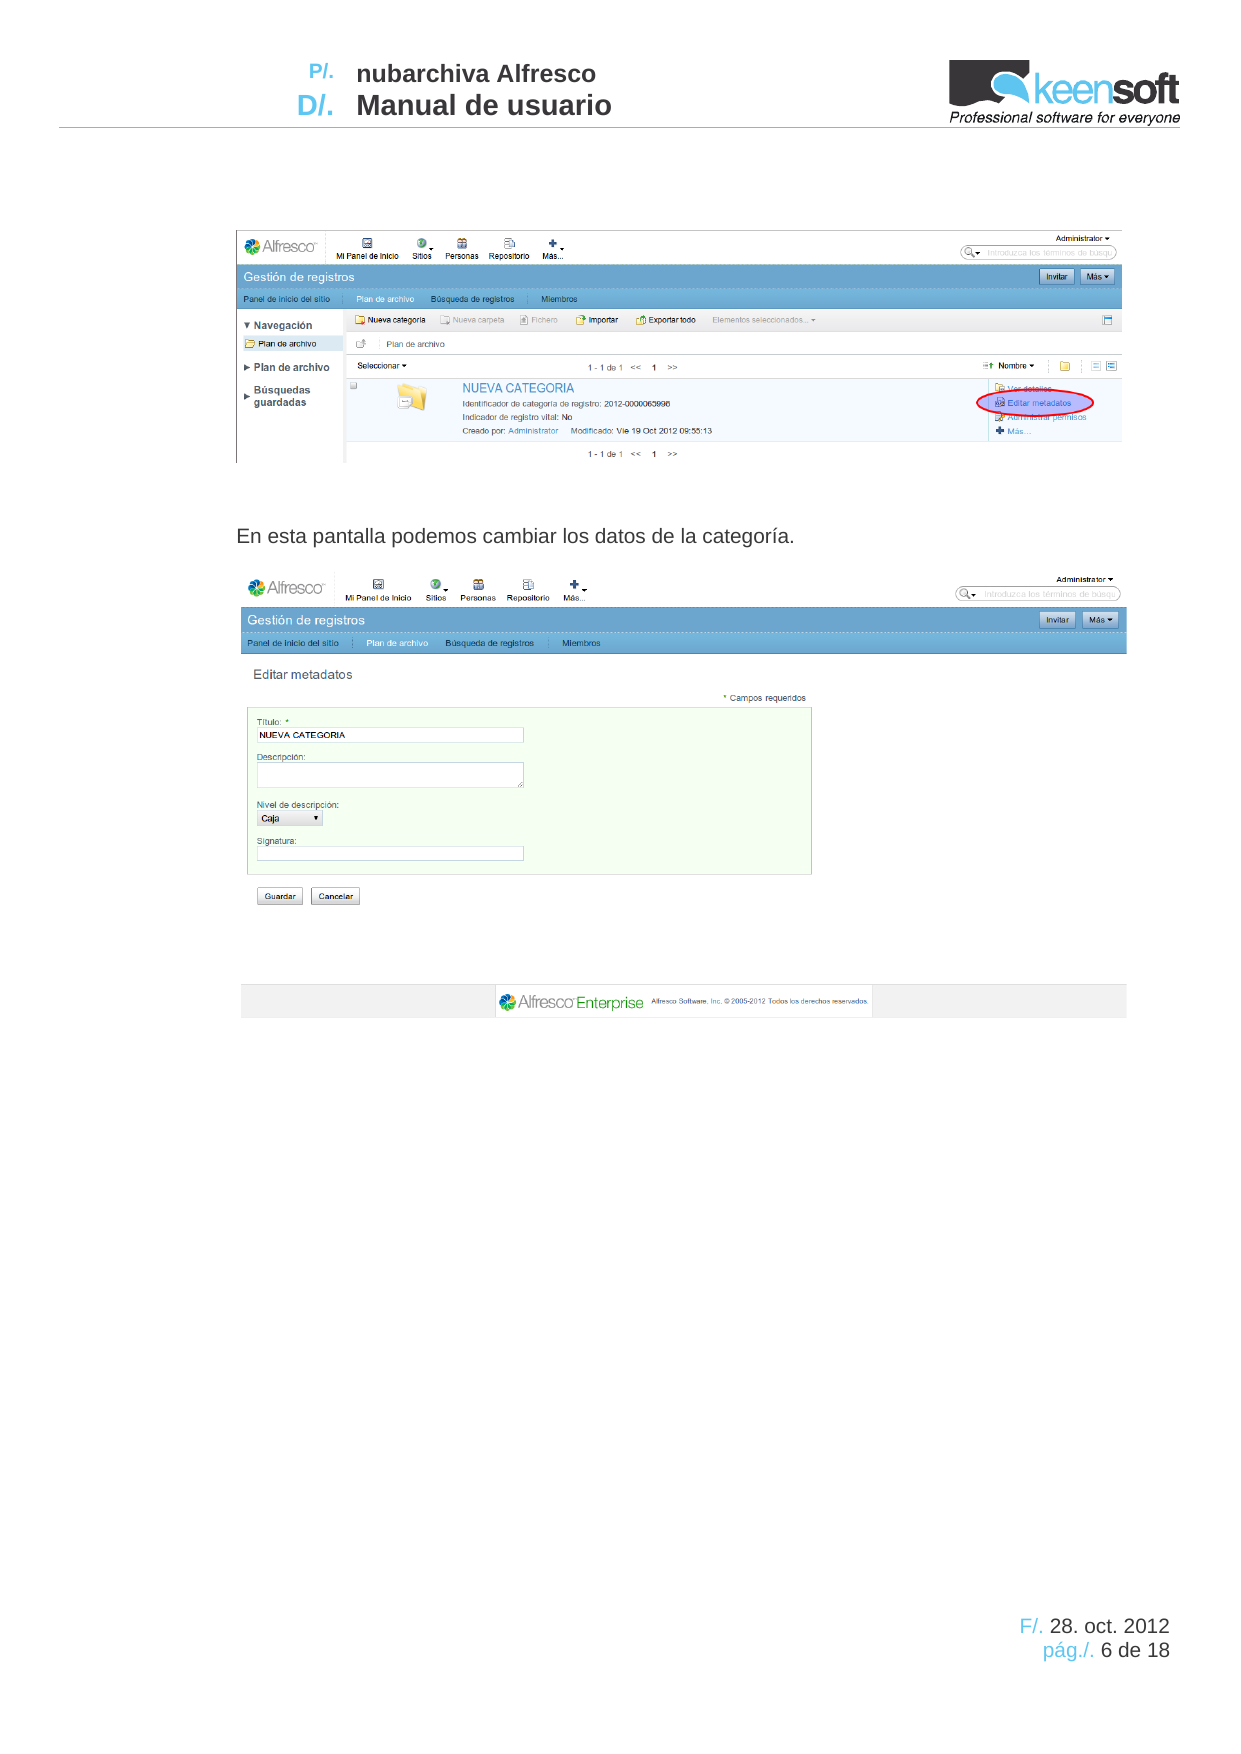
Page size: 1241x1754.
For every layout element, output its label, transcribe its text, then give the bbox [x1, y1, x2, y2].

picture [241, 571, 1127, 1018]
text En esta pantalla podemos cambiar los datos de la categoría. [236, 524, 1122, 548]
picture [236, 230, 1122, 463]
